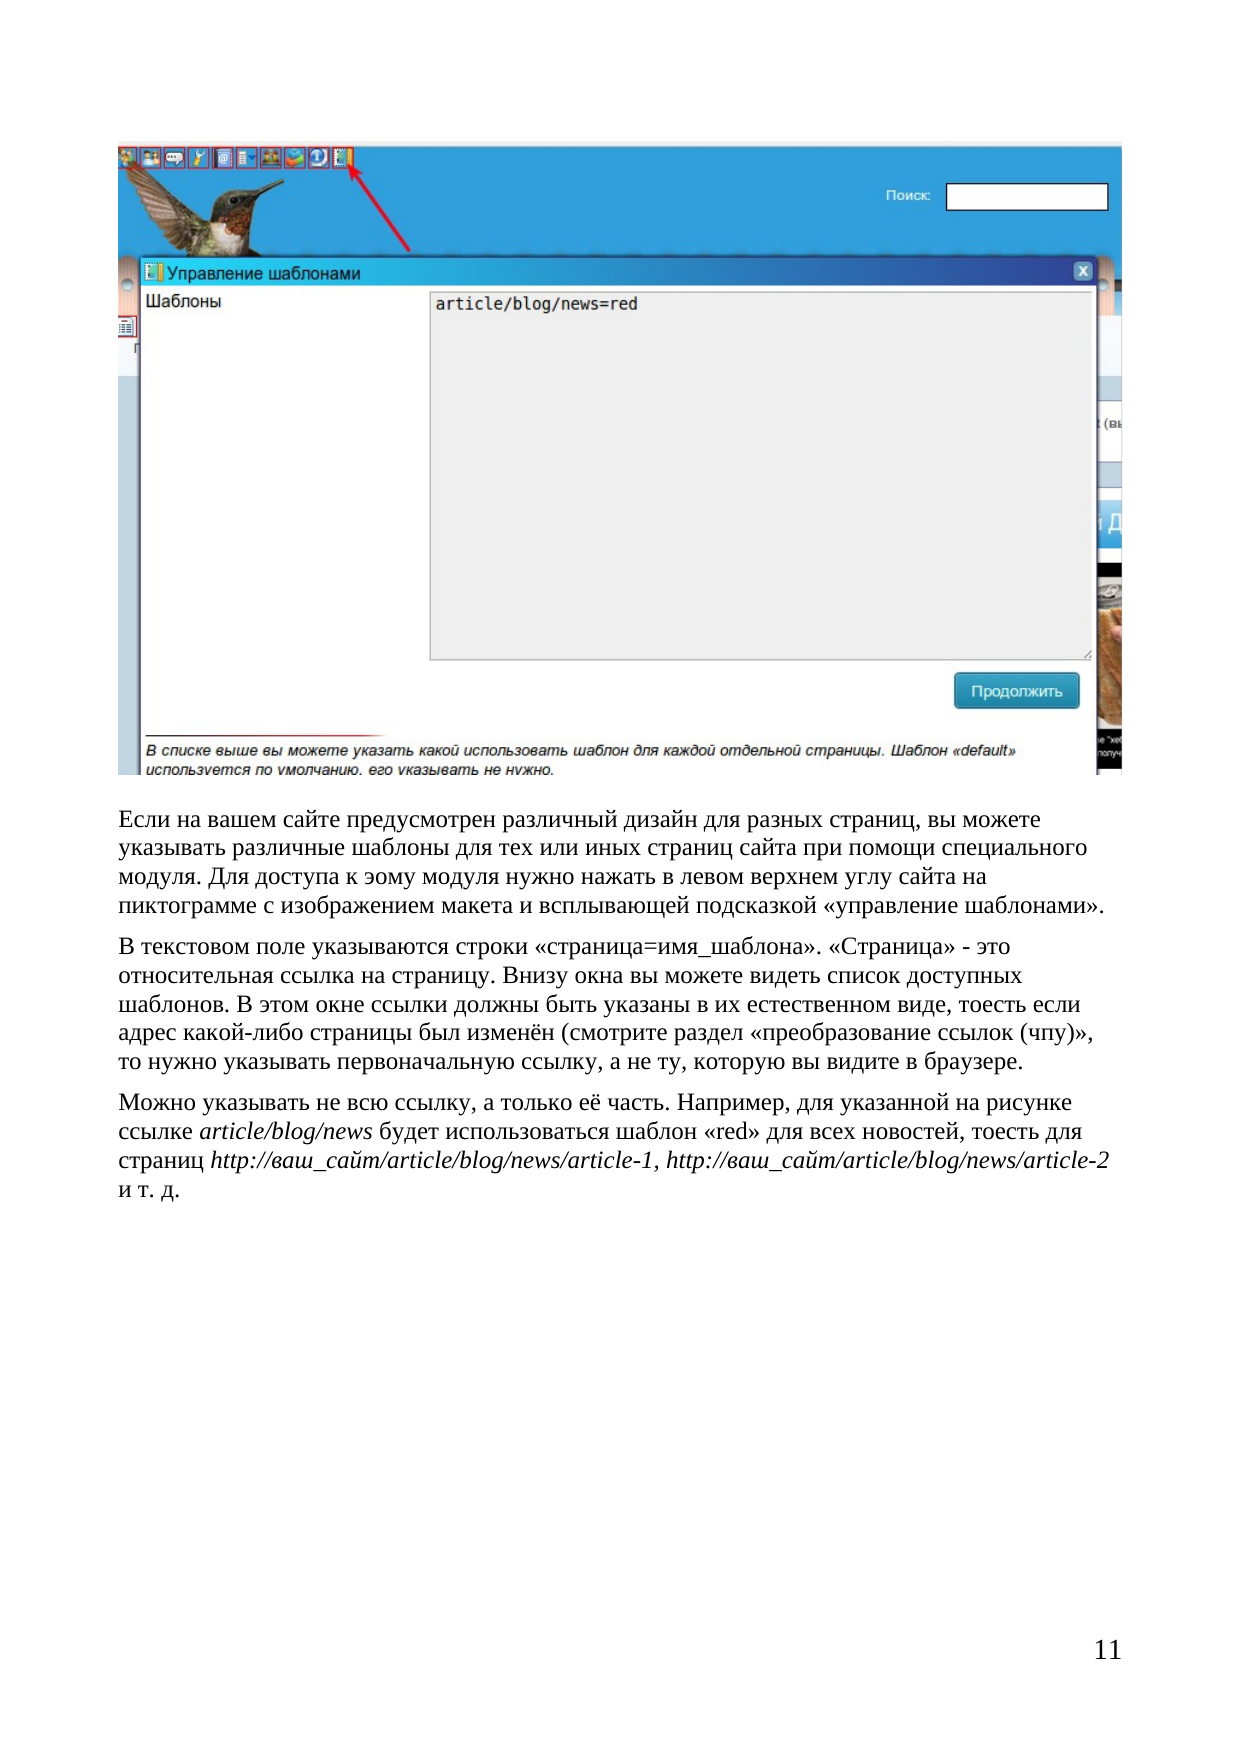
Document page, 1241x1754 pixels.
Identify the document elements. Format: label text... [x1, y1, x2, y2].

text В текстовом поле указываются строки «страница=имя_шаблона». «Страница» - это относительная ссылка на страницу. Внизу окна вы можете видеть список доступных шаблонов. В этом окне ссылки должны быть указаны в их естественном виде, тоесть если адрес какой-либо страницы был изменён (смотрите раздел «преобразование ссылок (чпу)», то нужно указывать первоначальную ссылку, а не ту, которую вы видите в браузере. [118, 931, 1122, 1075]
text [118, 118, 1122, 141]
text Если на вашем сайте предусмотрен различный дизайн для разных страниц, вы можете указывать различные шаблоны для тех или иных страниц сайта при помощи специального модуля. Для доступа к эому модуля нужно нажать в левом верхнем углу сайта на пиктограмме с изображением макета и всплывающей подсказкой «управление шаблонами». [118, 775, 1122, 919]
text Можно указывать не всю ссылку, а только её часть. Например, для указанной на рисунке ссылке article/blog/news будет использоваться шаблон «red» для всех новостей, тоесть для страниц http://ваш_сайт/article/blog/news/article-1, http://ваш_сайт/article/blog/news/article-2 и т. д. [118, 1087, 1122, 1202]
picture [118, 141, 1123, 775]
